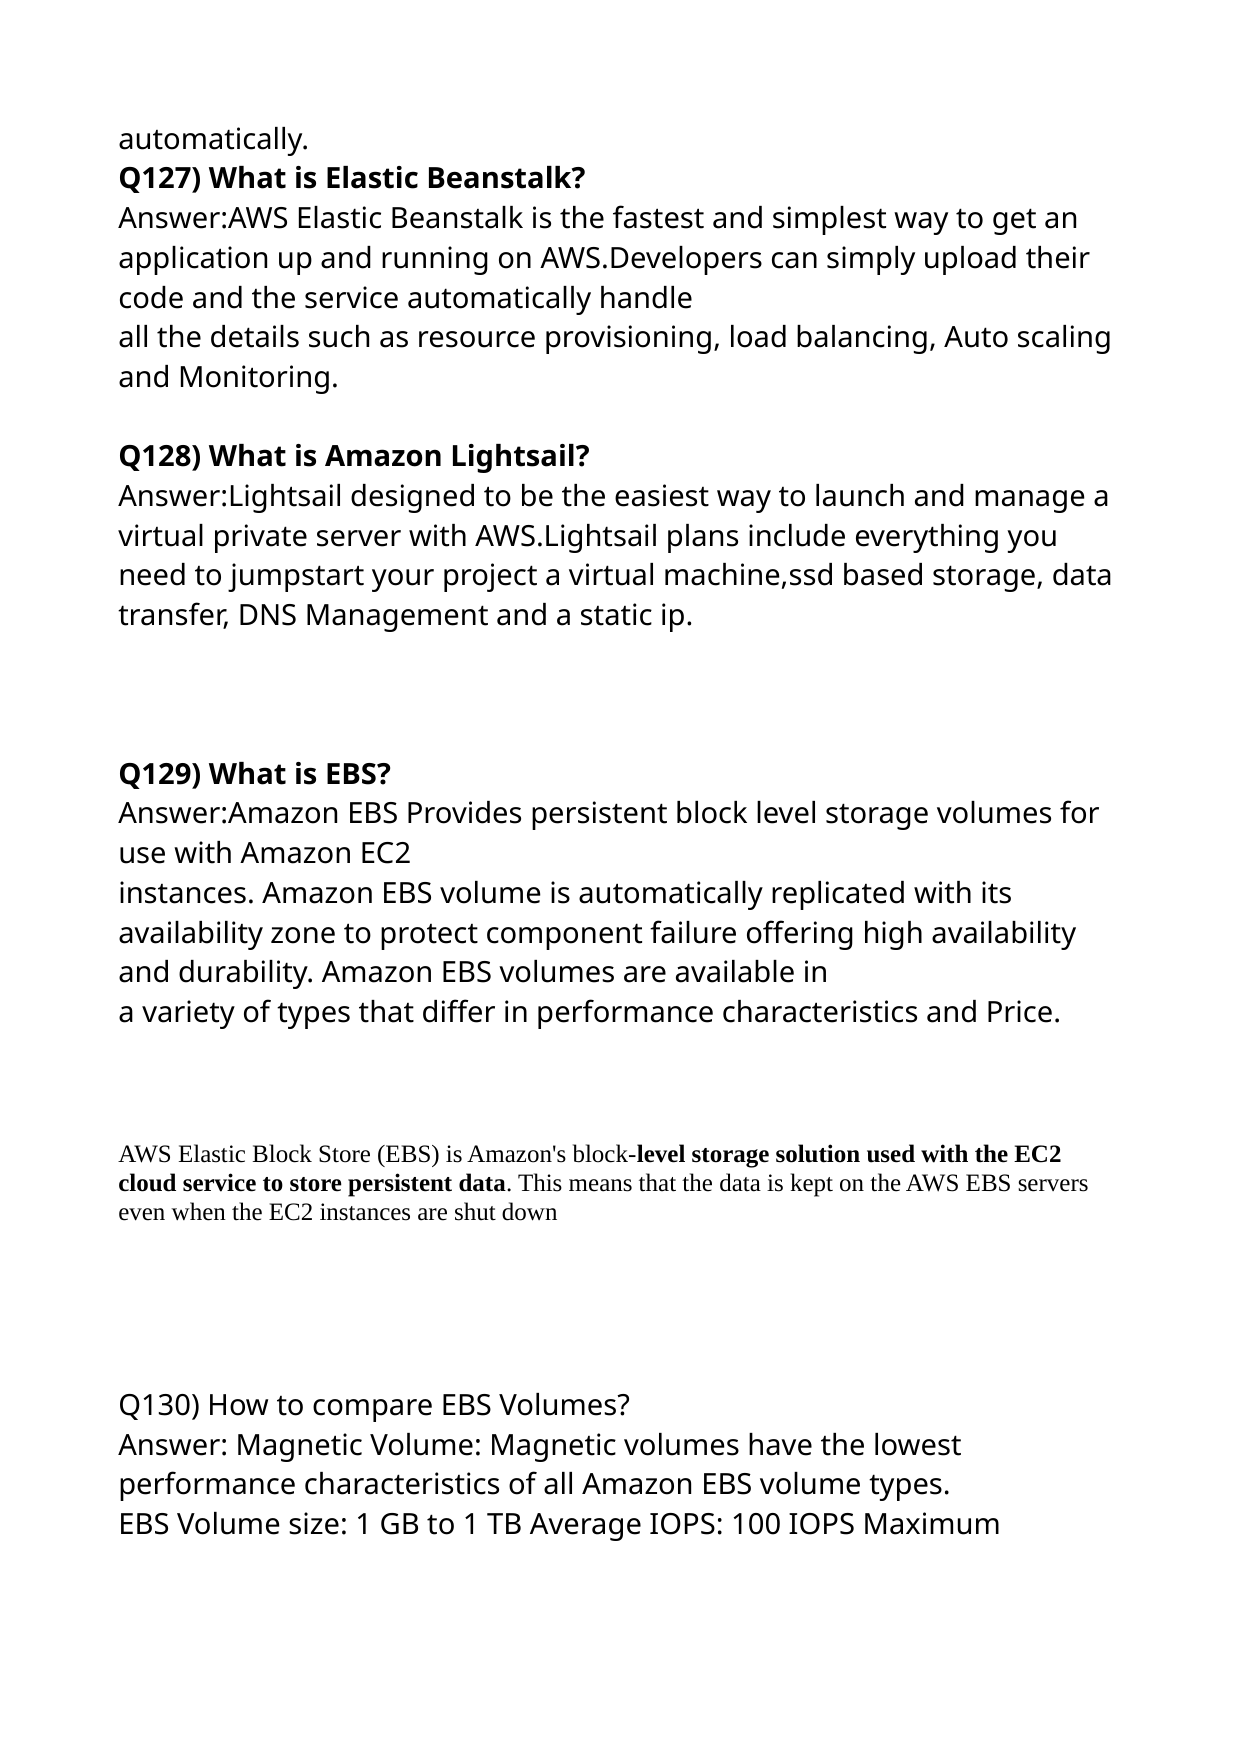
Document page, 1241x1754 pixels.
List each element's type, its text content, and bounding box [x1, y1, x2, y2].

text Q130) How to compare EBS Volumes? [118, 1384, 1122, 1424]
text Answer:Amazon EBS Provides persistent block level storage volumes for use with Amazon EC2 [118, 793, 1122, 872]
text Answer:AWS Elastic Beanstalk is the fastest and simplest way to get an application up and running on AWS.Developers can simply upload their code and the service automatically handle [118, 197, 1122, 317]
text automatically. [118, 118, 1122, 158]
text Answer: Magnetic Volume: Magnetic volumes have the lowest performance characteristics of all Amazon EBS volume types. [118, 1424, 1122, 1503]
text Q128) What is Amazon Lightsail? [118, 436, 1122, 475]
text AWS Elastic Block Store (EBS) is Amazon's block-level storage solution used with the EC2 cloud service to store persistent data. This means that the data is kept on the AWS EBS servers even when the EC2 instances are shut down [118, 1139, 1122, 1225]
text Answer:Lightsail designed to be the easiest way to launch and manage a virtual private server with AWS.Lightsail plans include everything you need to jumpstart your project a virtual machine,ssd based storage, data transfer, DNS Management and a static ip. [118, 475, 1122, 634]
text all the details such as resource provisioning, load balancing, Auto scaling and Monitoring. [118, 317, 1122, 396]
text Q129) What is EBS? [118, 753, 1122, 793]
text instances. Amazon EBS volume is automatically replicated with its availability zone to protect component failure offering high availability and durability. Amazon EBS volumes are available in [118, 872, 1122, 991]
text a variety of types that differ in performance characteristics and Price. [118, 991, 1122, 1031]
text Q127) What is Elastic Beanstalk? [118, 158, 1122, 197]
text EBS Volume size: 1 GB to 1 TB Average IOPS: 100 IOPS Maximum [118, 1503, 1122, 1543]
